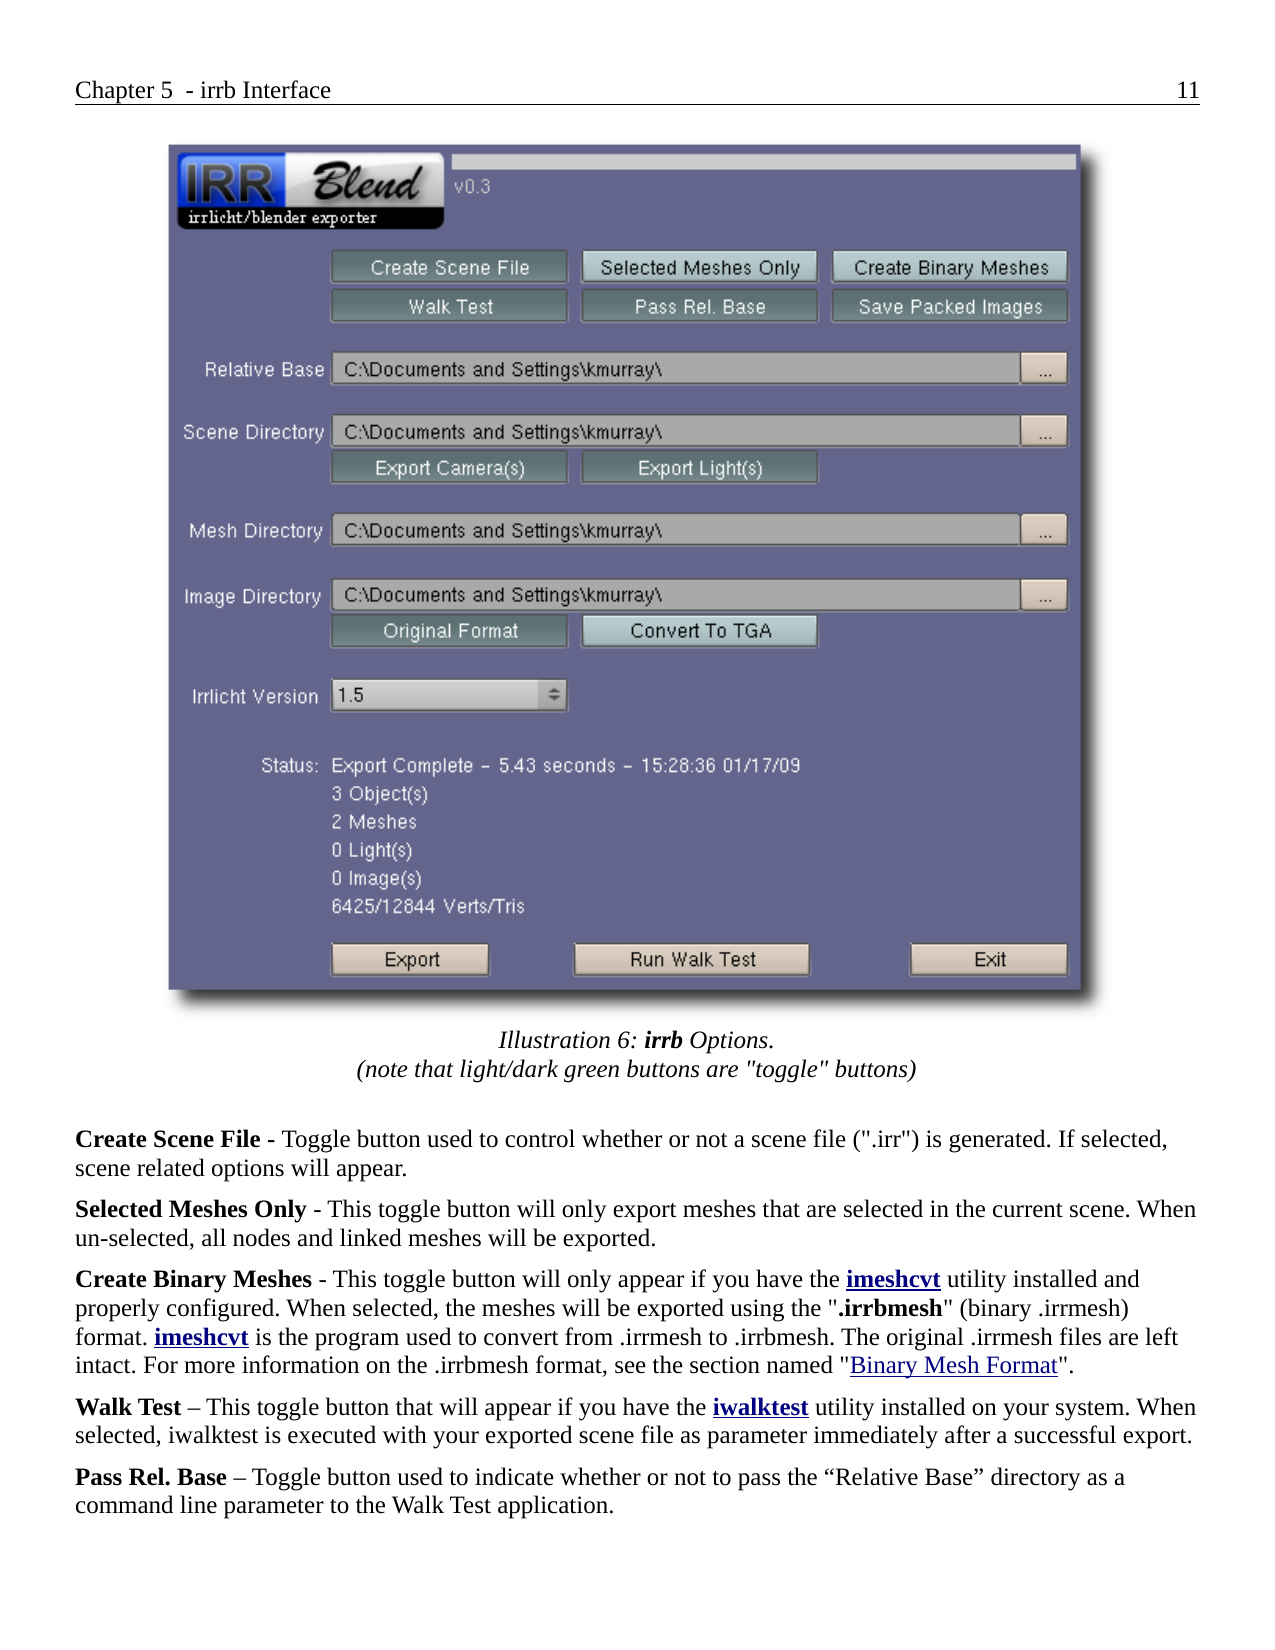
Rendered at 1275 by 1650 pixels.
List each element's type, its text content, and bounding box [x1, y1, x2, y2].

text Create Binary Meshes - This toggle button will only appear if you have the imeshcvt utility installed and properly configured. When selected, the meshes will be exported using the ".irrbmesh" (binary .irrmesh) format. imeshcvt is the program used to convert from .irrmesh to .irrbmesh. The original .irrmesh files are left intact. For more information on the .irrbmesh format, see the section named "Binary Mesh Format". [75, 1264, 1200, 1379]
picture [158, 135, 1117, 1026]
text Selected Meshes Only - This toggle button will only export meshes that are selected in the current scene. When un-selected, all nodes and linked meshes will be exported. [75, 1194, 1200, 1252]
text Pass Rel. Base – Toggle button used to indicate whether or not to pass the “Relative Base” directory as a command line parameter to the Walk Test application. [75, 1462, 1200, 1519]
text Walk Test – This toggle button that will appear if you have the iwalktest utility installed on your system. When selected, iwalktest is executed with your exported scene file as parameter immediately after a successful export. [75, 1392, 1200, 1449]
text Illustration 6: irrb Options. (note that light/dark green buttons are "toggle" buttons) [157, 147, 1118, 1083]
text Create Scene File - Toggle button used to control whether or not a scene file (".irr") is generated. If selected, scene related options will appear. [75, 1124, 1200, 1182]
